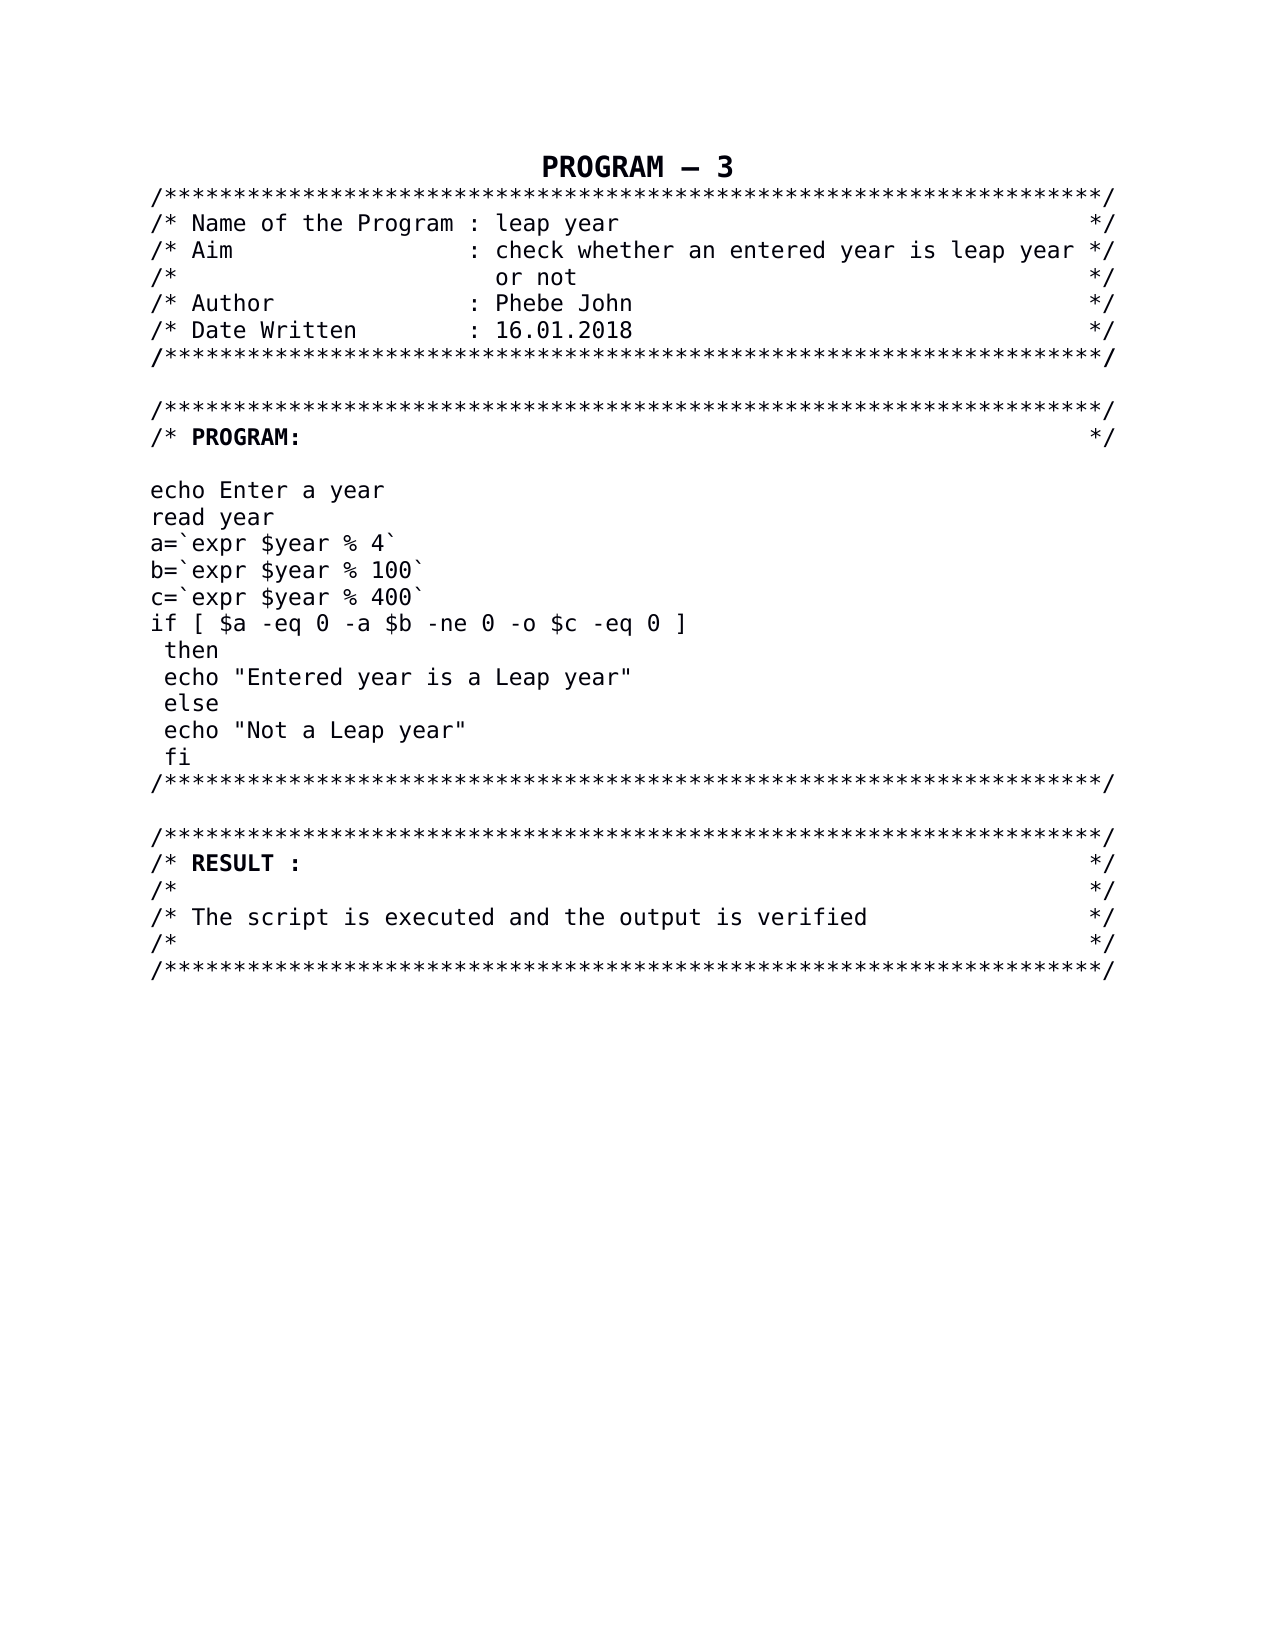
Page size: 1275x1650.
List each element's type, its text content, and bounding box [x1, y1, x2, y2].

text read year [150, 504, 1125, 531]
text /* or not */ [150, 264, 1125, 291]
text echo "Not a Leap year" [150, 717, 1125, 744]
text /* RESULT : */ [150, 851, 1125, 877]
text /* */ [150, 877, 1125, 904]
text /* Date Written : 16.01.2018 */ [150, 317, 1125, 344]
text then [150, 637, 1125, 664]
text /********************************************************************/ [150, 771, 1125, 797]
text c=`expr $year % 400` [150, 584, 1125, 611]
text /* The script is executed and the output is verified */ [150, 904, 1125, 931]
text /* Aim : check whether an entered year is leap year */ [150, 237, 1125, 264]
text /********************************************************************/ [150, 957, 1125, 984]
text /* Author : Phebe John */ [150, 291, 1125, 317]
text echo Enter a year [150, 477, 1125, 504]
text a=`expr $year % 4` [150, 531, 1125, 557]
text /********************************************************************/ [150, 824, 1125, 851]
text /********************************************************************/ [150, 184, 1125, 211]
text PROGRAM – 3 [150, 150, 1125, 184]
text /* PROGRAM: */ [150, 424, 1125, 451]
text echo "Entered year is a Leap year" [150, 664, 1125, 691]
text /* */ [150, 931, 1125, 957]
text /* Name of the Program : leap year */ [150, 211, 1125, 237]
text if [ $a -eq 0 -a $b -ne 0 -o $c -eq 0 ] [150, 611, 1125, 637]
text b=`expr $year % 100` [150, 557, 1125, 584]
text fi [150, 744, 1125, 771]
text /********************************************************************/ [150, 397, 1125, 424]
text else [150, 691, 1125, 717]
text /********************************************************************/ [150, 344, 1125, 371]
